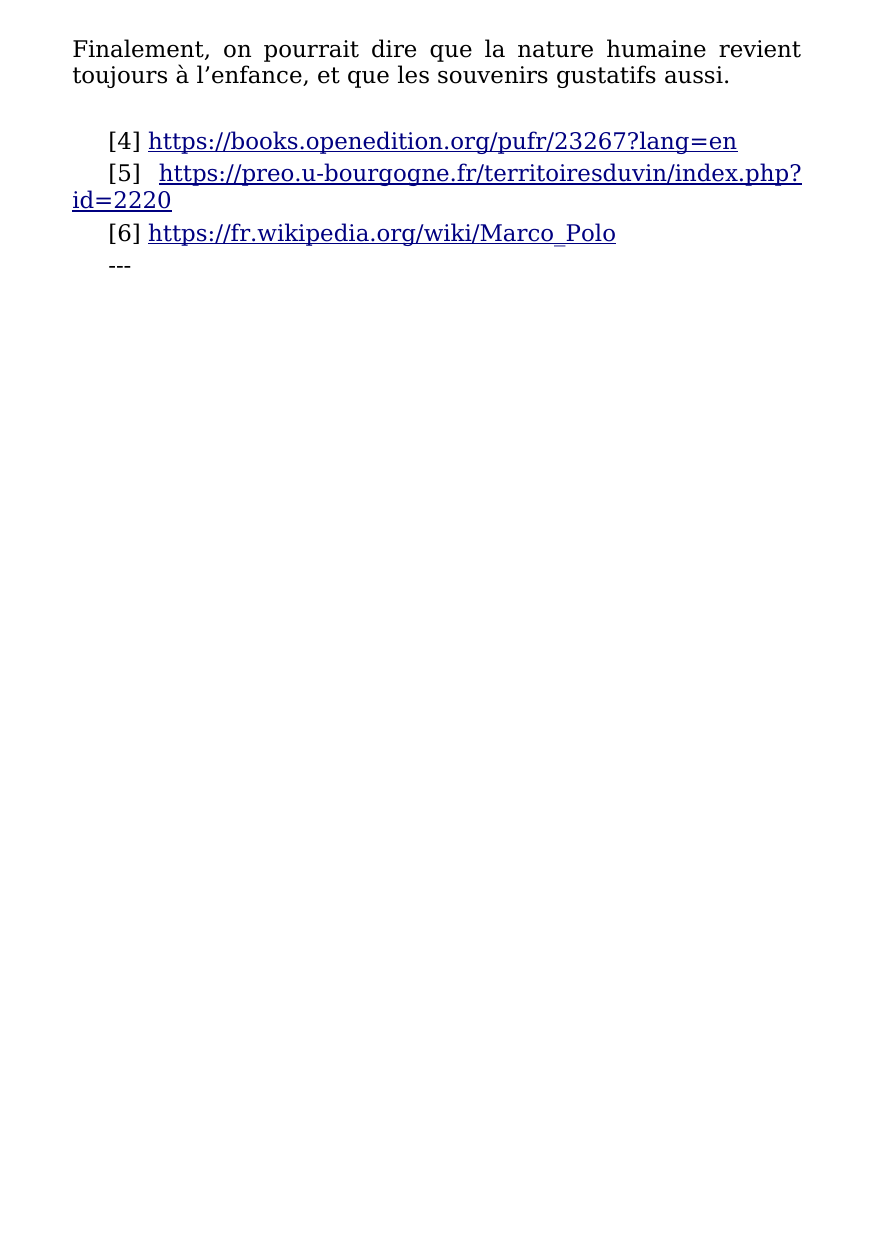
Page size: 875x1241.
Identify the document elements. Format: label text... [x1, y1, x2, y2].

text [6] https://fr.wikipedia.org/wiki/Marco_Polo [72, 220, 802, 246]
text --- [72, 252, 802, 279]
text [5] https://preo.u-bourgogne.fr/territoiresduvin/index.php?id=2220 [72, 161, 802, 214]
text Finalement, on pourrait dire que la nature humaine revient toujours à l’enfance, et que les souvenirs gustatifs aussi. [72, 36, 802, 89]
text [4] https://books.openedition.org/pufr/23267?lang=en [72, 128, 802, 154]
